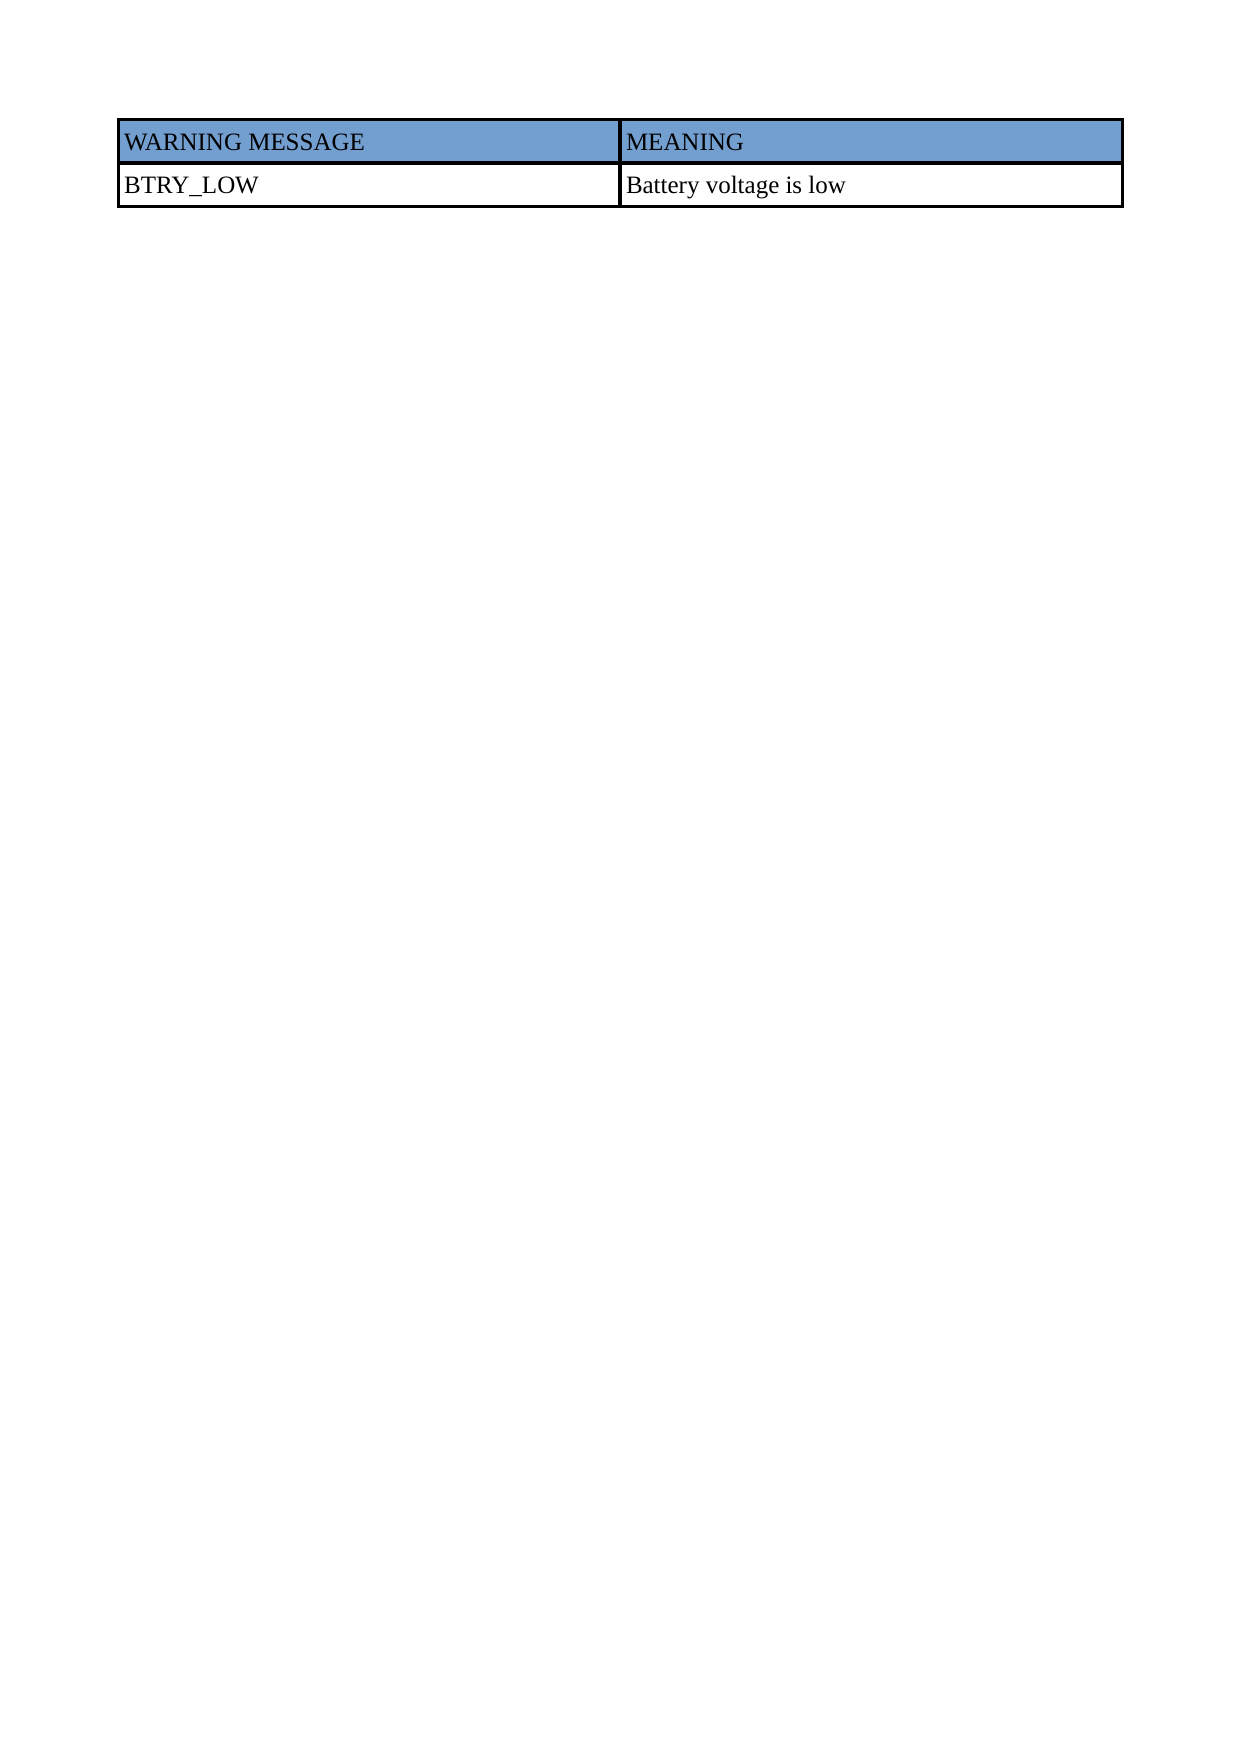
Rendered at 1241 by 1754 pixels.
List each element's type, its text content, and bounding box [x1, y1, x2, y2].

table_cell Battery voltage is low [622, 165, 1121, 205]
table_cell BTRY_LOW [120, 165, 618, 205]
table_header WARNING MESSAGE [120, 121, 618, 161]
table_header MEANING [622, 121, 1121, 161]
